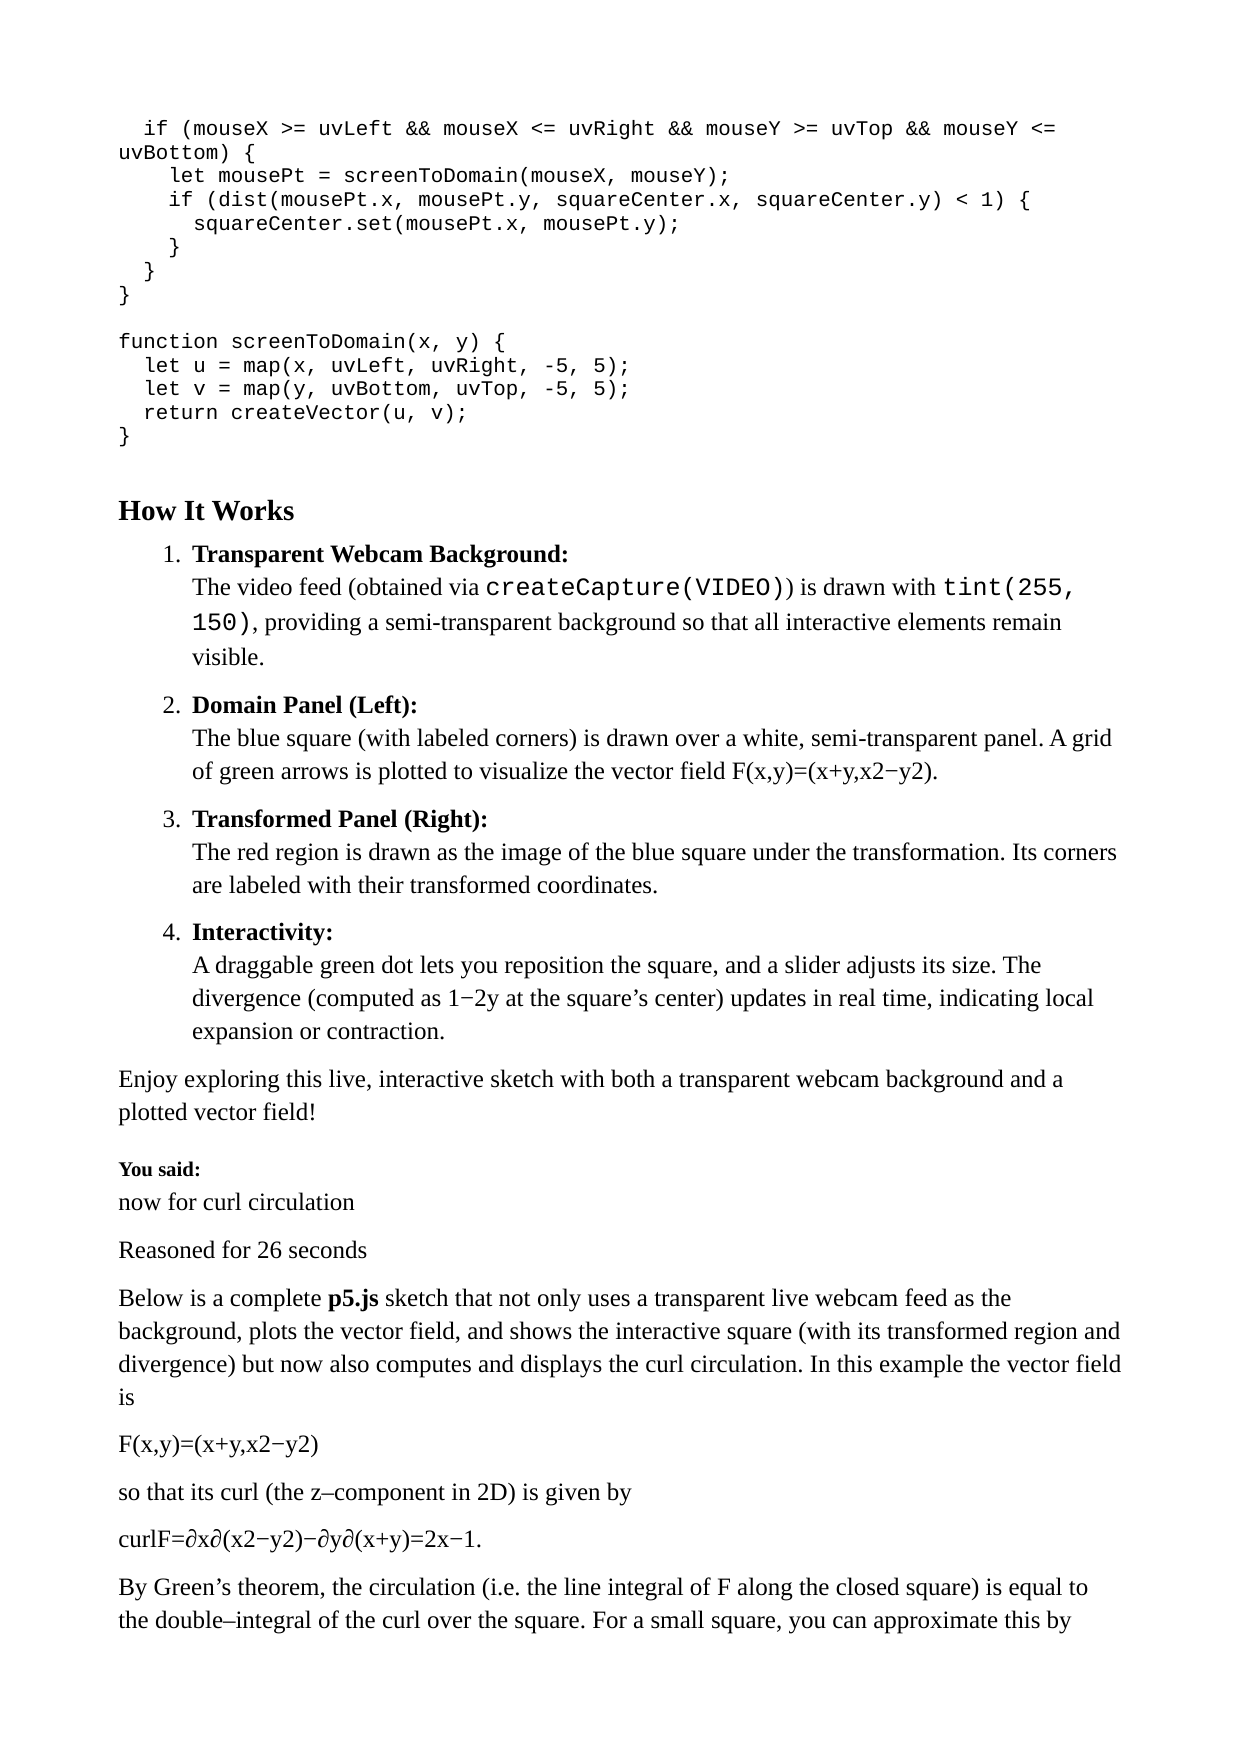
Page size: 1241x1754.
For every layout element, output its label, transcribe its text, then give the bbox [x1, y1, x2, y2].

list Transparent Webcam Background: The video feed (obtained via createCapture(VIDEO)) is drawn with tint(255, 150), providing a semi-transparent background so that all interactive elements remain visible. [162, 539, 1122, 671]
text return createVector(u, v); [118, 402, 1122, 426]
text let u = map(x, uvLeft, uvRight, -5, 5); [118, 354, 1122, 378]
list Transformed Panel (Right): The red region is drawn as the image of the blue square under the transformation. Its corners are labeled with their transformed coordinates. [162, 804, 1122, 898]
subtitle How It Works [118, 493, 1122, 527]
text function screenToDomain(x, y) { [118, 331, 1122, 354]
text squareCenter.set(mousePt.x, mousePt.y); [118, 213, 1122, 236]
text let v = map(y, uvBottom, uvTop, -5, 5); [118, 378, 1122, 402]
text so that its curl (the z–component in 2D) is given by [118, 1477, 1122, 1506]
text if (mouseX >= uvLeft && mouseX <= uvRight && mouseY >= uvTop && mouseY <= uvBottom) { [118, 118, 1122, 165]
text } [118, 284, 1122, 307]
subtitle You said: [118, 1157, 1122, 1181]
text Below is a complete p5.js sketch that not only uses a transparent live webcam feed as the background, plots the vector field, and shows the interactive square (with its transformed region and divergence) but now also computes and displays the curl circulation. In this example the vector field is [118, 1283, 1122, 1411]
text if (dist(mousePt.x, mousePt.y, squareCenter.x, squareCenter.y) < 1) { [118, 189, 1122, 213]
text } [118, 426, 1122, 449]
text Reasoned for 26 seconds [118, 1235, 1122, 1264]
list Domain Panel (Left): The blue square (with labeled corners) is drawn over a white, semi-transparent panel. A grid of green arrows is plotted to visualize the vector field F(x,y)=(x+y,x2−y2). [162, 690, 1122, 785]
text } [118, 260, 1122, 284]
text curlF=∂x∂​(x2−y2)−∂y∂​(x+y)=2x−1. [118, 1524, 1122, 1553]
text F(x,y)=(x+y,x2−y2) [118, 1429, 1122, 1458]
text now for curl circulation [118, 1187, 1122, 1216]
text Enjoy exploring this live, interactive sketch with both a transparent webcam background and a plotted vector field! [118, 1064, 1122, 1126]
text } [118, 236, 1122, 260]
list Interactivity: A draggable green dot lets you reposition the square, and a slider adjusts its size. The divergence (computed as 1−2y at the square’s center) updates in real time, indicating local expansion or contraction. [162, 917, 1122, 1045]
text let mousePt = screenToDomain(mouseX, mouseY); [118, 165, 1122, 189]
text By Green’s theorem, the circulation (i.e. the line integral of F along the closed square) is equal to the double–integral of the curl over the square. For a small square, you can approximate this by [118, 1572, 1122, 1634]
